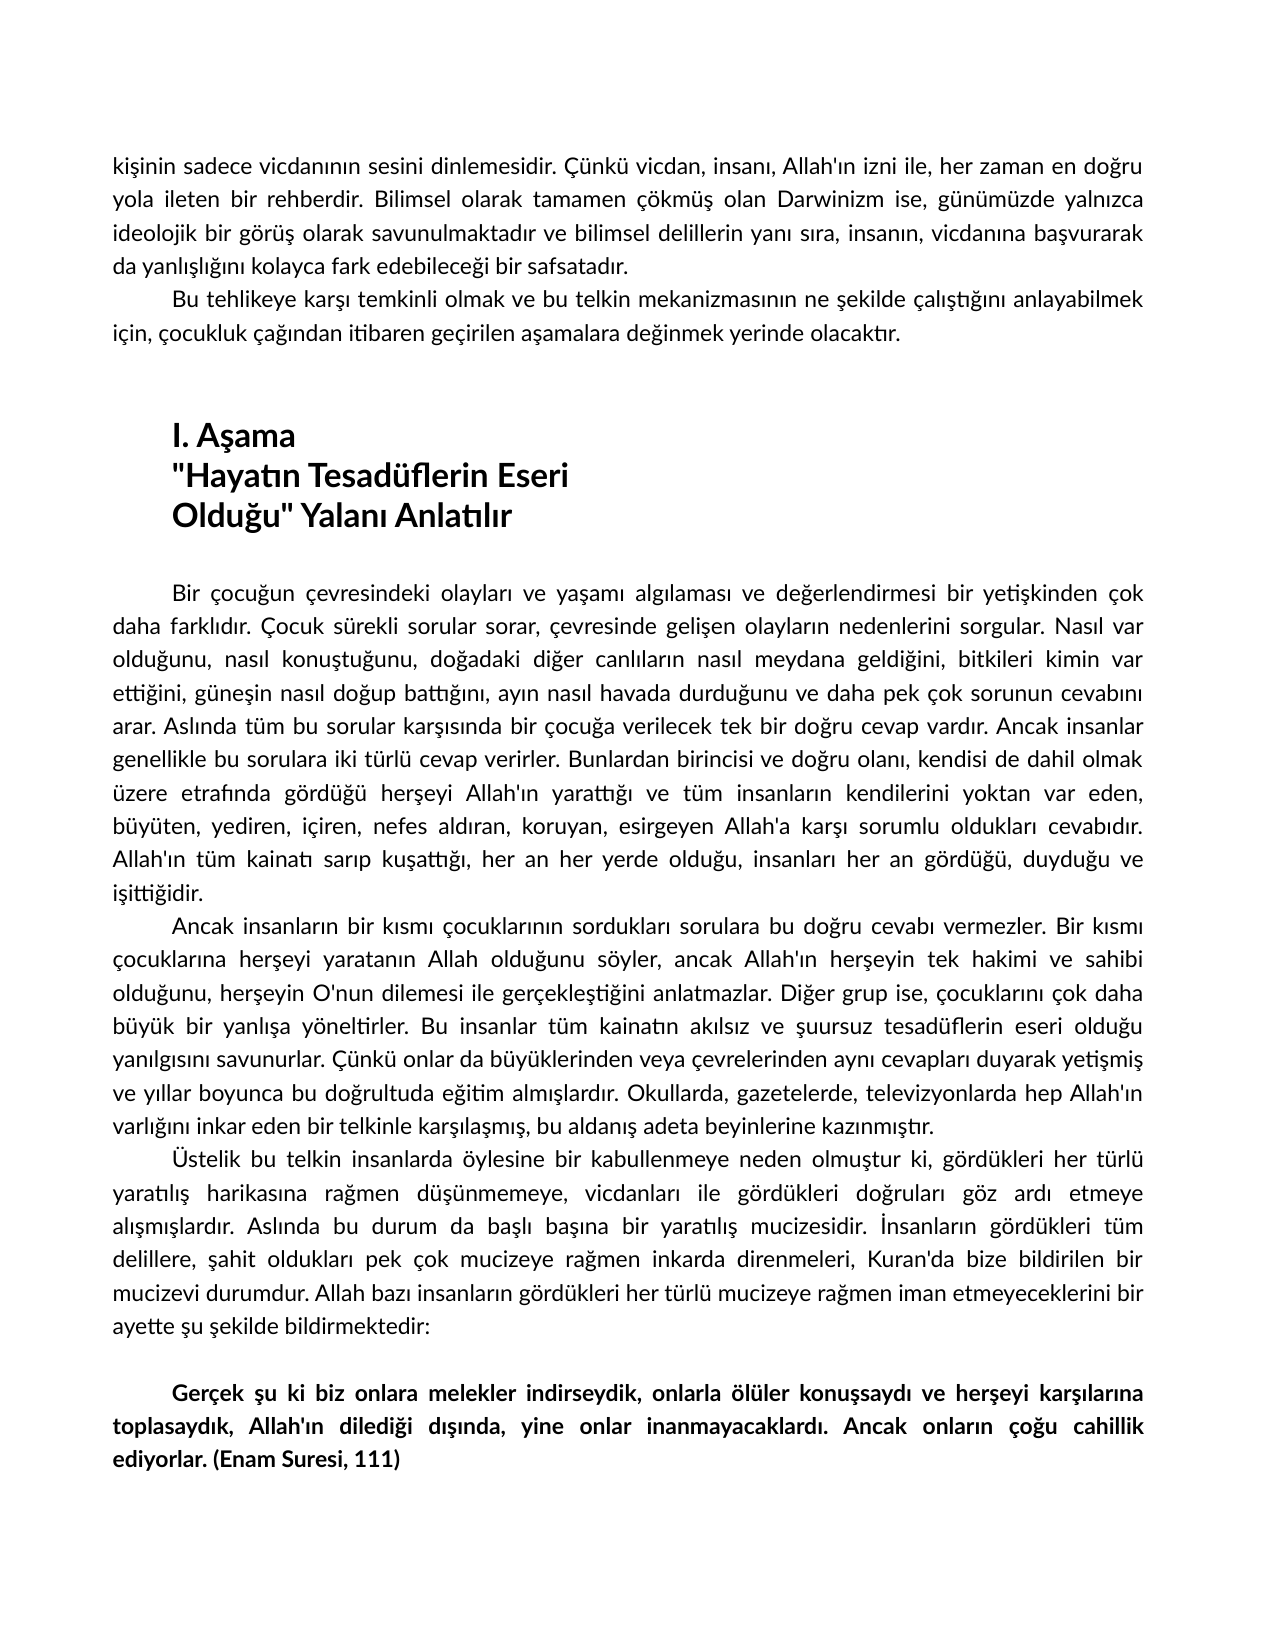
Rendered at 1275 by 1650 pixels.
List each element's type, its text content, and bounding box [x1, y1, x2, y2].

text Ancak insanların bir kısmı çocuklarının sordukları sorulara bu doğru cevabı vermezler. Bir kısmı çocuklarına herşeyi yaratanın Allah olduğunu söyler, ancak Allah'ın herşeyin tek hakimi ve sahibi olduğunu, herşeyin O'nun dilemesi ile gerçekleştiğini anlatmazlar. Diğer grup ise, çocuklarını çok daha büyük bir yanlışa yöneltirler. Bu insanlar tüm kainatın akılsız ve şuursuz tesadüflerin eseri olduğu yanılgısını savunurlar. Çünkü onlar da büyüklerinden veya çevrelerinden aynı cevapları duyarak yetişmiş ve yıllar boyunca bu doğrultuda eğitim almışlardır. Okullarda, gazetelerde, televizyonlarda hep Allah'ın varlığını inkar eden bir telkinle karşılaşmış, bu aldanış adeta beyinlerine kazınmıştır. [112, 908, 1145, 1141]
text Bir çocuğun çevresindeki olayları ve yaşamı algılaması ve değerlendirmesi bir yetişkinden çok daha farklıdır. Çocuk sürekli sorular sorar, çevresinde gelişen olayların nedenlerini sorgular. Nasıl var olduğunu, nasıl konuştuğunu, doğadaki diğer canlıların nasıl meydana geldiğini, bitkileri kimin var ettiğini, güneşin nasıl doğup battığını, ayın nasıl havada durduğunu ve daha pek çok sorunun cevabını arar. Aslında tüm bu sorular karşısında bir çocuğa verilecek tek bir doğru cevap vardır. Ancak insanlar genellikle bu sorulara iki türlü cevap verirler. Bunlardan birincisi ve doğru olanı, kendisi de dahil olmak üzere etrafında gördüğü herşeyi Allah'ın yarattığı ve tüm insanların kendilerini yoktan var eden, büyüten, yediren, içiren, nefes aldıran, koruyan, esirgeyen Allah'a karşı sorumlu oldukları cevabıdır. Allah'ın tüm kainatı sarıp kuşattığı, her an her yerde olduğu, insanları her an gördüğü, duyduğu ve işittiğidir. [112, 574, 1145, 908]
text kişinin sadece vicdanının sesini dinlemesidir. Çünkü vicdan, insanı, Allah'ın izni ile, her zaman en doğru yola ileten bir rehberdir. Bilimsel olarak tamamen çökmüş olan Darwinizm ise, günümüzde yalnızca ideolojik bir görüş olarak savunulmaktadır ve bilimsel delillerin yanı sıra, insanın, vicdanına başvurarak da yanlışlığını kolayca fark edebileceği bir safsatadır. [112, 148, 1145, 281]
text Gerçek şu ki biz onlara melekler indirseydik, onlarla ölüler konuşsaydı ve herşeyi karşılarına toplasaydık, Allah'ın dilediği dışında, yine onlar inanmayacaklardı. Ancak onların çoğu cahillik ediyorlar. (Enam Suresi, 111) [112, 1374, 1145, 1474]
text Bu tehlikeye karşı temkinli olmak ve bu telkin mekanizmasının ne şekilde çalıştığını anlayabilmek için, çocukluk çağından itibaren geçirilen aşamalara değinmek yerinde olacaktır. [112, 281, 1145, 348]
text "Hayatın Tesadüflerin Eseri [172, 454, 1162, 494]
text Üstelik bu telkin insanlarda öylesine bir kabullenmeye neden olmuştur ki, gördükleri her türlü yaratılış harikasına rağmen düşünmemeye, vicdanları ile gördükleri doğruları göz ardı etmeye alışmışlardır. Aslında bu durum da başlı başına bir yaratılış mucizesidir. İnsanların gördükleri tüm delillere, şahit oldukları pek çok mucizeye rağmen inkarda direnmeleri, Kuran'da bize bildirilen bir mucizevi durumdur. Allah bazı insanların gördükleri her türlü mucizeye rağmen iman etmeyeceklerini bir ayette şu şekilde bildirmektedir: [112, 1141, 1145, 1341]
subtitle Olduğu" Yalanı Anlatılır [172, 494, 1162, 534]
text I. Aşama [172, 414, 1162, 454]
